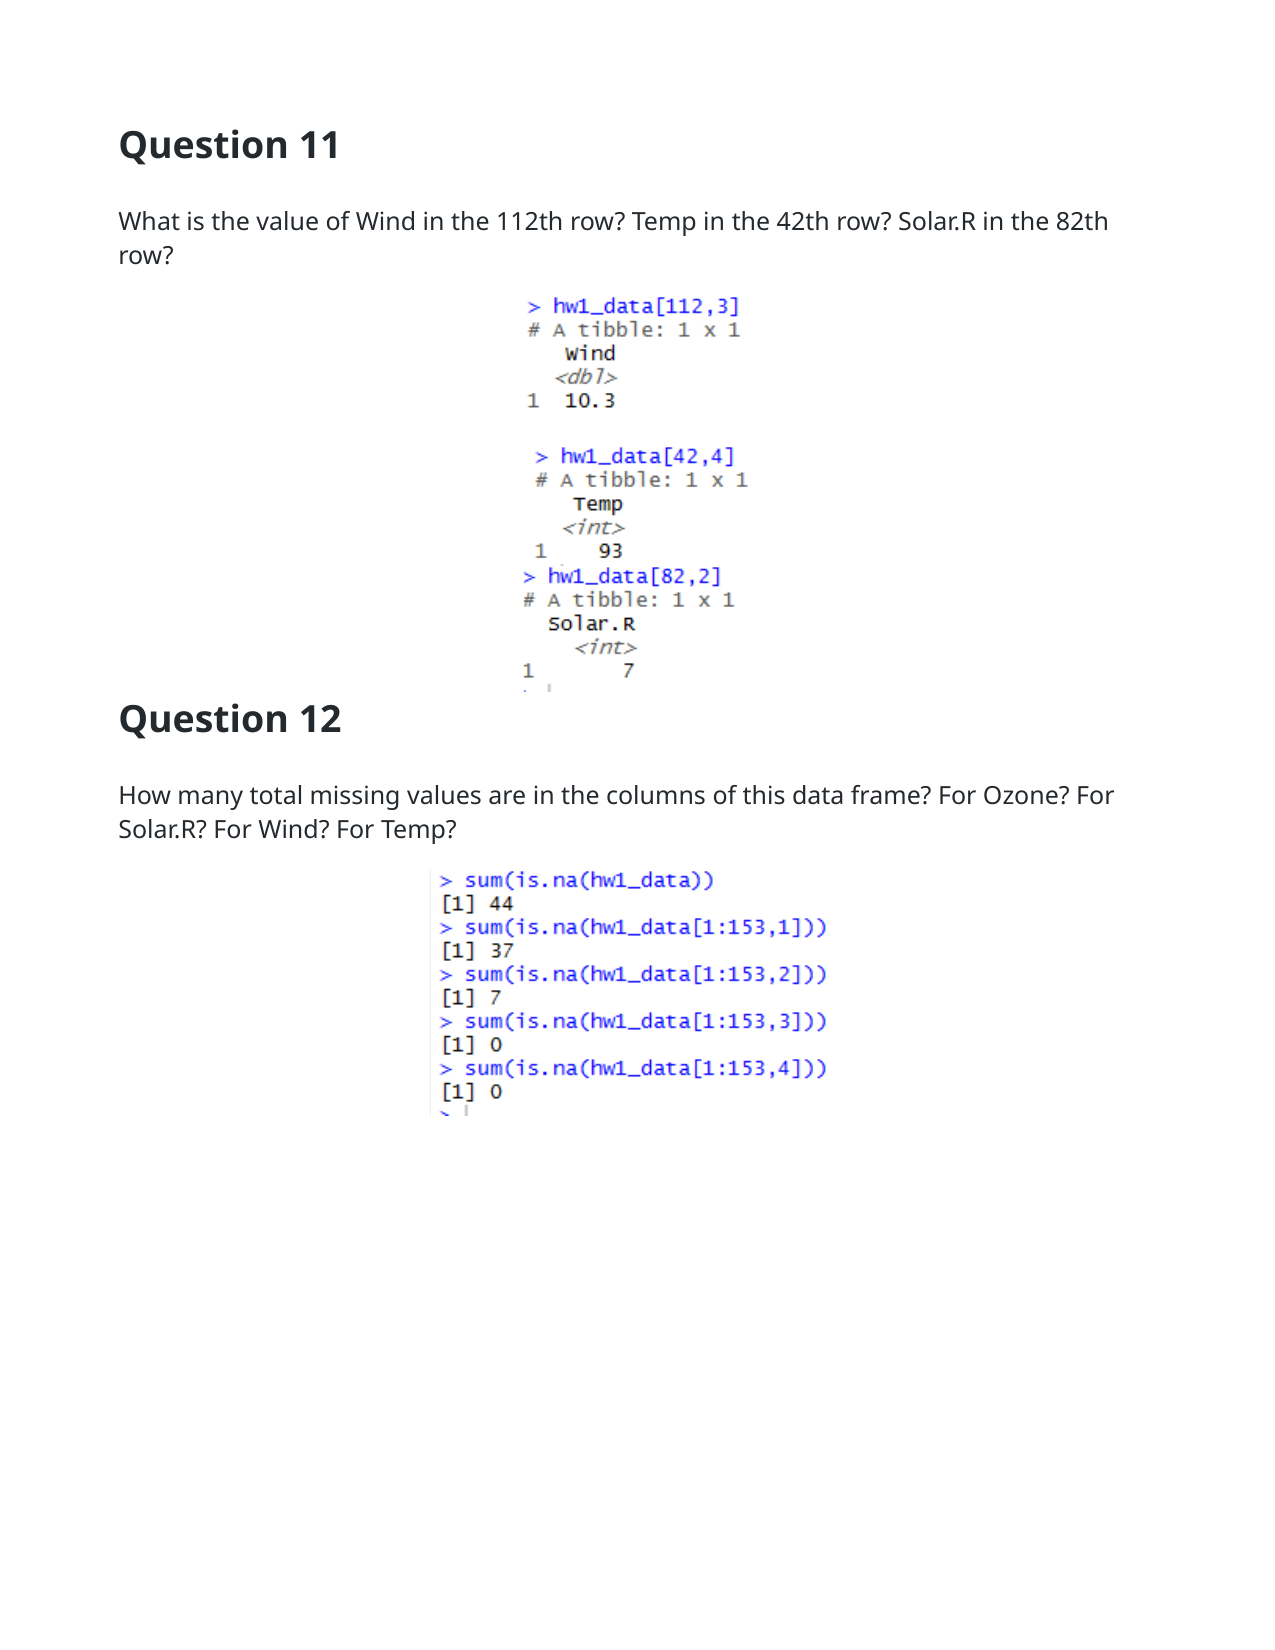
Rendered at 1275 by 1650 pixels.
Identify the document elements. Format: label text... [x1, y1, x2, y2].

subtitle Question 11 [118, 118, 1157, 177]
text How many total missing values are in the columns of this data frame? For Ozone? For Solar.R? For Wind? For Temp? [118, 777, 1157, 846]
subtitle Question 12 [118, 334, 1157, 751]
picture [429, 870, 846, 1116]
picture [523, 567, 761, 692]
text What is the value of Wind in the 112th row? Temp in the 42th row? Solar.R in the 82th row? [118, 203, 1157, 272]
picture [531, 446, 754, 566]
picture [525, 296, 750, 414]
